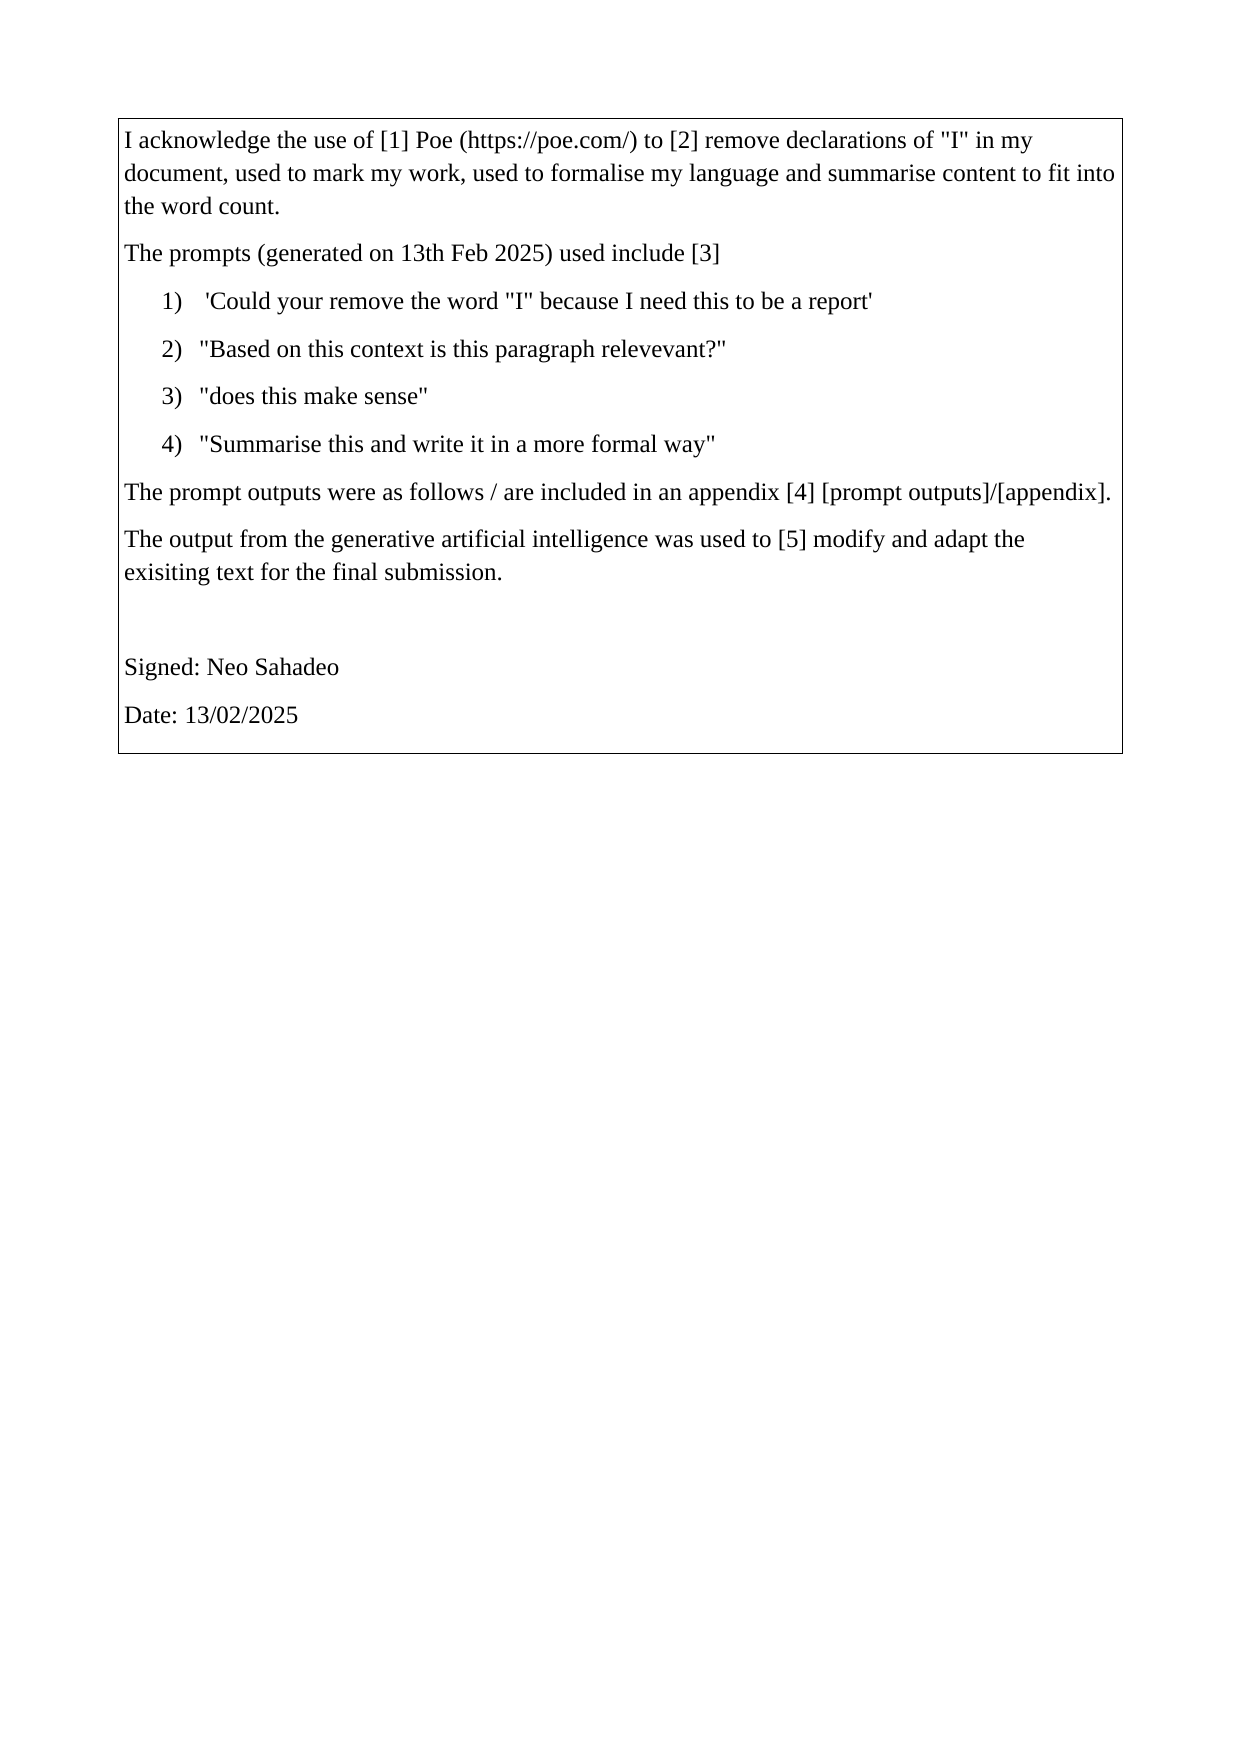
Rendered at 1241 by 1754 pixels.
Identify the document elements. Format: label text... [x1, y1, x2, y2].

table_header I acknowledge the use of [1] Poe (https://poe.com/) to [2] remove declarations of "I" in my document, used to mark my work, used to formalise my language and summarise content to fit into the word count. The prompts (generated on 13th Feb 2025) used include [3] 'Could your remove the word "I" because I need this to be a report' "Based on this context is this paragraph relevevant?" "does this make sense" "Summarise this and write it in a more formal way" The prompt outputs were as follows / are included in an appendix [4] [prompt outputs]/[appendix]. The output from the generative artificial intelligence was used to [5] modify and adapt the exisiting text for the final submission. Signed: Neo Sahadeo Date: 13/02/2025 [119, 119, 1122, 753]
